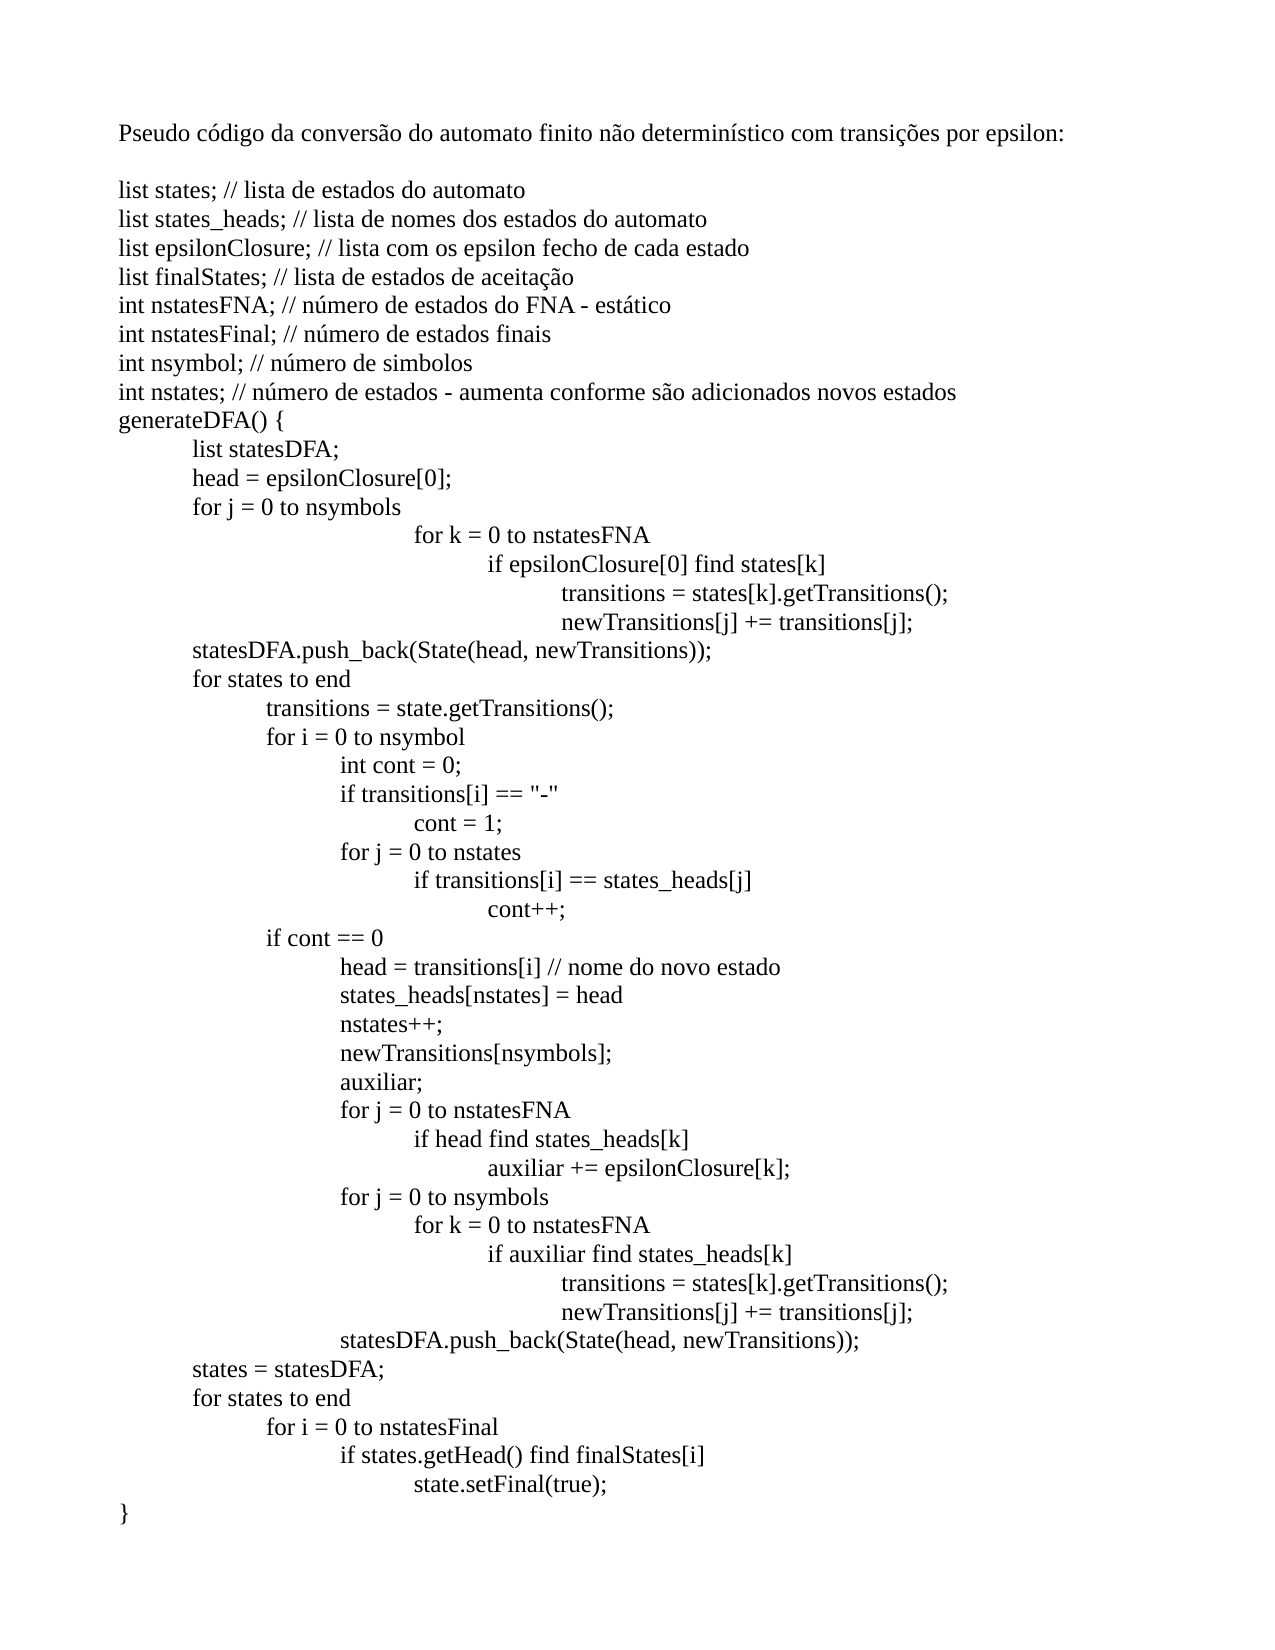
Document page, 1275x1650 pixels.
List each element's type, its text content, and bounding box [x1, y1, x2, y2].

text int nstates; // número de estados - aumenta conforme são adicionados novos estados [118, 377, 1157, 406]
text head = transitions[i] // nome do novo estado [118, 952, 1157, 981]
text if head find states_heads[k] [118, 1124, 1157, 1153]
text states = statesDFA; [118, 1354, 1157, 1383]
text cont++; [118, 894, 1157, 923]
text states_heads[nstates] = head [118, 981, 1157, 1009]
text for j = 0 to nsymbols [118, 492, 1157, 521]
text nstates++; [118, 1009, 1157, 1038]
text for k = 0 to nstatesFNA [118, 521, 1157, 549]
text statesDFA.push_back(State(head, newTransitions)); [118, 636, 1157, 664]
text if states.getHead() find finalStates[i] [118, 1441, 1157, 1469]
text transitions = states[k].getTransitions(); [118, 578, 1157, 607]
text list statesDFA; [118, 434, 1157, 463]
text for states to end [118, 664, 1157, 693]
text for states to end [118, 1383, 1157, 1412]
text generateDFA() { [118, 406, 1157, 434]
text list epsilonClosure; // lista com os epsilon fecho de cada estado [118, 233, 1157, 262]
text Pseudo código da conversão do automato finito não determinístico com transições por epsilon: [118, 118, 1157, 147]
text int nstatesFinal; // número de estados finais [118, 319, 1157, 348]
text } [118, 1498, 1157, 1527]
text if epsilonClosure[0] find states[k] [118, 549, 1157, 578]
text list finalStates; // lista de estados de aceitação [118, 262, 1157, 291]
text newTransitions[j] += transitions[j]; [118, 607, 1157, 636]
text int cont = 0; [118, 751, 1157, 779]
text cont = 1; [118, 808, 1157, 837]
text for i = 0 to nsymbol [118, 722, 1157, 751]
text state.setFinal(true); [118, 1469, 1157, 1498]
text for j = 0 to nstatesFNA [118, 1096, 1157, 1124]
text for j = 0 to nstates [118, 837, 1157, 866]
text list states_heads; // lista de nomes dos estados do automato [118, 204, 1157, 233]
text if auxiliar find states_heads[k] [118, 1239, 1157, 1268]
text if transitions[i] == "-" [118, 779, 1157, 808]
text int nstatesFNA; // número de estados do FNA - estático [118, 291, 1157, 319]
text newTransitions[j] += transitions[j]; [118, 1297, 1157, 1326]
text for j = 0 to nsymbols [118, 1182, 1157, 1211]
text for k = 0 to nstatesFNA [118, 1211, 1157, 1239]
text list states; // lista de estados do automato [118, 176, 1157, 204]
text int nsymbol; // número de simbolos [118, 348, 1157, 377]
text transitions = states[k].getTransitions(); [118, 1268, 1157, 1297]
text for i = 0 to nstatesFinal [118, 1412, 1157, 1441]
text transitions = state.getTransitions(); [118, 693, 1157, 722]
text if transitions[i] == states_heads[j] [118, 866, 1157, 894]
text newTransitions[nsymbols]; [118, 1038, 1157, 1067]
text if cont == 0 [118, 923, 1157, 952]
text head = epsilonClosure[0]; [118, 463, 1157, 492]
text auxiliar; [118, 1067, 1157, 1096]
text auxiliar += epsilonClosure[k]; [118, 1153, 1157, 1182]
text statesDFA.push_back(State(head, newTransitions)); [118, 1326, 1157, 1354]
